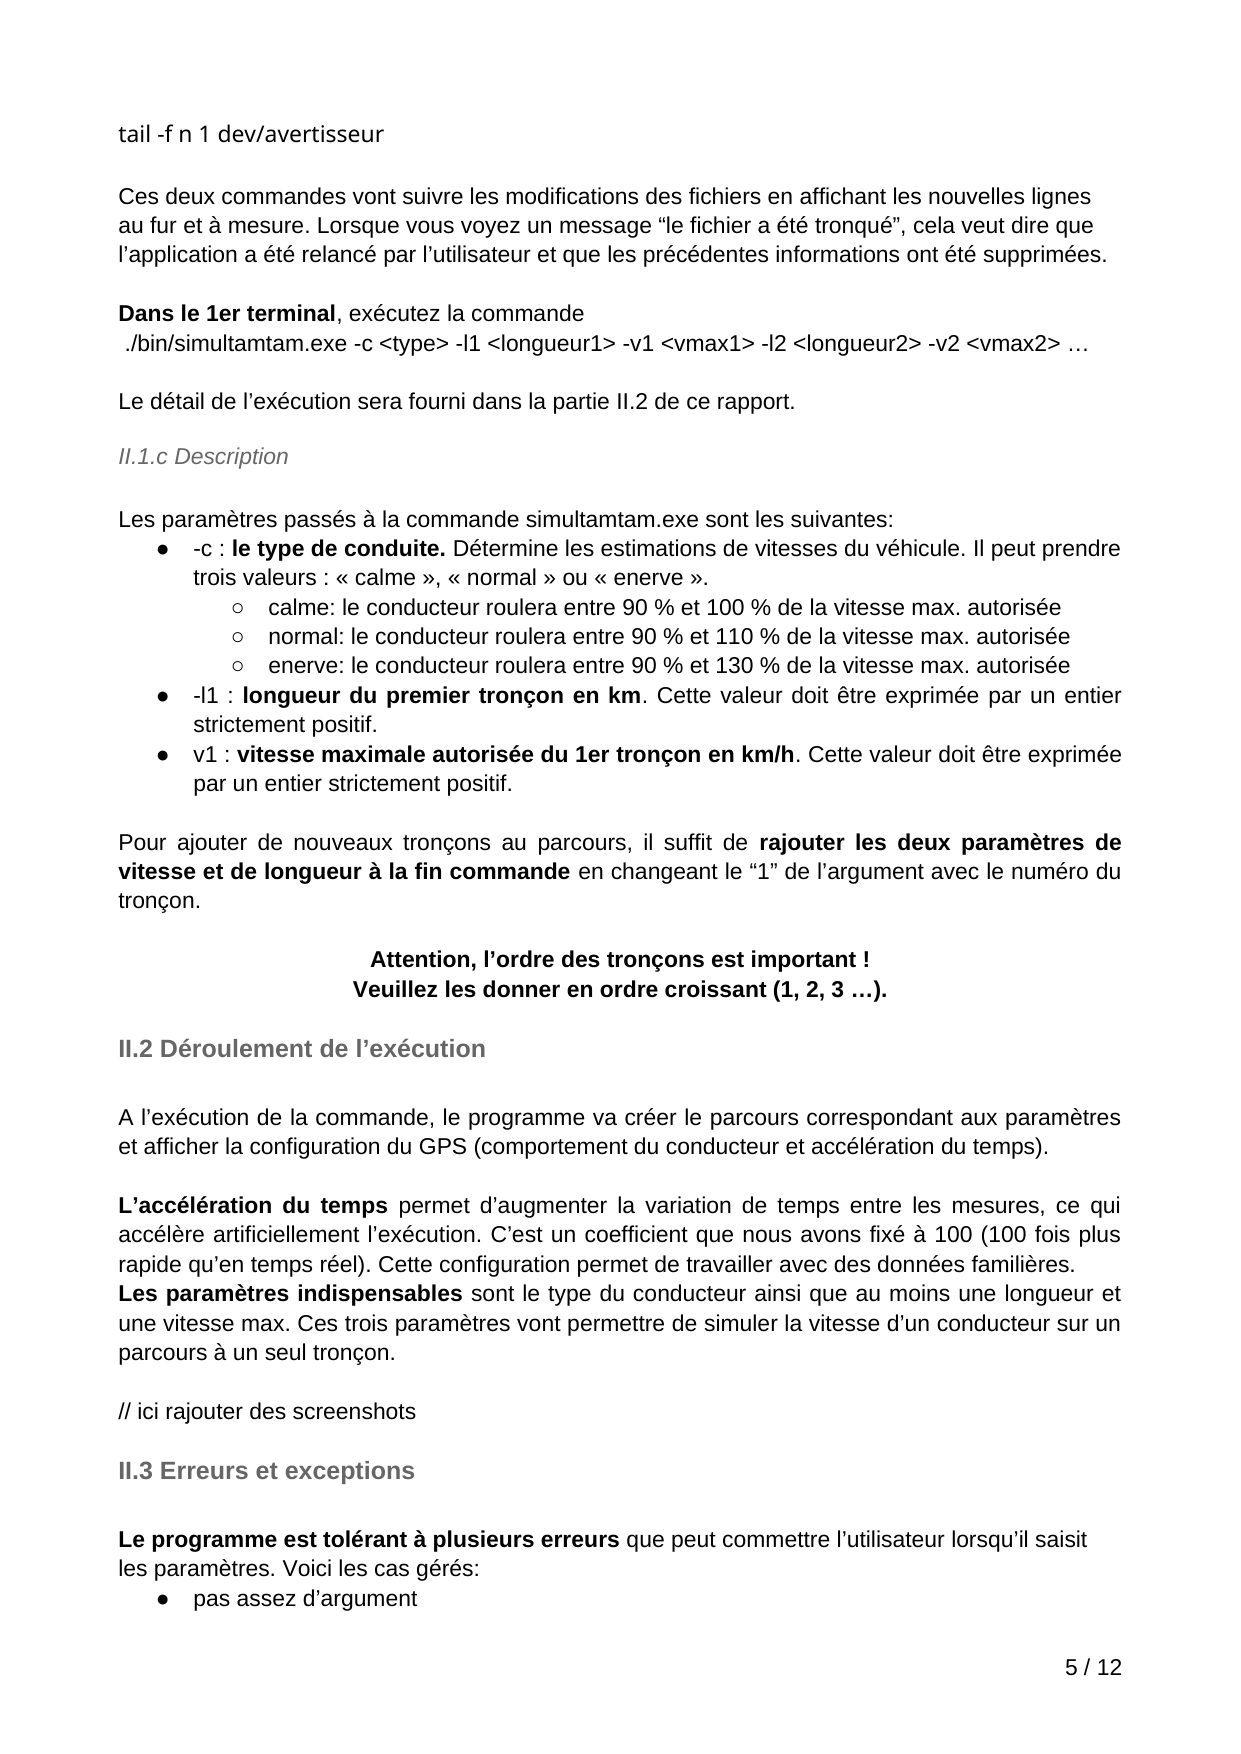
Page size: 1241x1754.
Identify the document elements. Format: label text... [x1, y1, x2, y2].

text Les paramètres passés à la commande simultamtam.exe sont les suivantes: [118, 506, 1122, 532]
text L’accélération du temps permet d’augmenter la variation de temps entre les mesures, ce qui accélère artificiellement l’exécution. C’est un coefficient que nous avons fixé à 100 (100 fois plus rapide qu’en temps réel). Cette configuration permet de travailler avec des données familières. [118, 1193, 1122, 1277]
text tail -f n 1 dev/avertisseur [118, 118, 1122, 149]
text // ici rajouter des screenshots [118, 1398, 1122, 1424]
text Le détail de l’exécution sera fourni dans la partie II.2 de ce rapport. [118, 389, 1122, 415]
list normal: le conducteur roulera entre 90 % et 110 % de la vitesse max. autorisée [231, 624, 1122, 649]
text Pour ajouter de nouveaux tronçons au parcours, il suffit de rajouter les deux paramètres de vitesse et de longueur à la fin commande en changeant le “1” de l’argument avec le numéro du tronçon. [118, 829, 1122, 914]
list enerve: le conducteur roulera entre 90 % et 130 % de la vitesse max. autorisée [231, 653, 1122, 679]
list calme: le conducteur roulera entre 90 % et 100 % de la vitesse max. autorisée [231, 594, 1122, 620]
list -l1 : longueur du premier tronçon en km. Cette valeur doit être exprimée par un entier strictement positif. [156, 683, 1122, 738]
text Dans le 1er terminal, exécutez la commande [118, 301, 1122, 327]
text Veuillez les donner en ordre croissant (1, 2, 3 …). [118, 976, 1122, 1002]
text ./bin/simultamtam.exe -c <type> -l1 <longueur1> -v1 <vmax1> -l2 <longueur2> -v2 <vmax2> … [118, 330, 1122, 356]
text Les paramètres indispensables sont le type du conducteur ainsi que au moins une longueur et une vitesse max. Ces trois paramètres vont permettre de simuler la vitesse d’un conducteur sur un parcours à un seul tronçon. [118, 1281, 1122, 1365]
text A l’exécution de la commande, le programme va créer le parcours correspondant aux paramètres et afficher la configuration du GPS (comportement du conducteur et accélération du temps). [118, 1105, 1122, 1160]
list pas assez d’argument [156, 1586, 1122, 1611]
text Le programme est tolérant à plusieurs erreurs que peut commettre l’utilisateur lorsqu’il saisit les paramètres. Voici les cas gérés: [118, 1527, 1122, 1582]
text Ces deux commandes vont suivre les modifications des fichiers en affichant les nouvelles lignes au fur et à mesure. Lorsque vous voyez un message “le fichier a été tronqué”, cela veut dire que l’application a été relancé par l’utilisateur et que les précédentes informations ont été supprimées. [118, 183, 1122, 268]
text Attention, l’ordre des tronçons est important ! [118, 947, 1122, 973]
subtitle II.2 Déroulement de l’exécution [118, 1035, 1122, 1063]
subtitle II.3 Erreurs et exceptions [118, 1457, 1122, 1485]
list v1 : vitesse maximale autorisée du 1er tronçon en km/h. Cette valeur doit être exprimée par un entier strictement positif. [156, 741, 1122, 796]
subtitle II.1.c Description [118, 443, 1122, 469]
list -c : le type de conduite. Détermine les estimations de vitesses du véhicule. Il peut prendre trois valeurs : « calme », « normal » ou « enerve ». [156, 536, 1122, 591]
